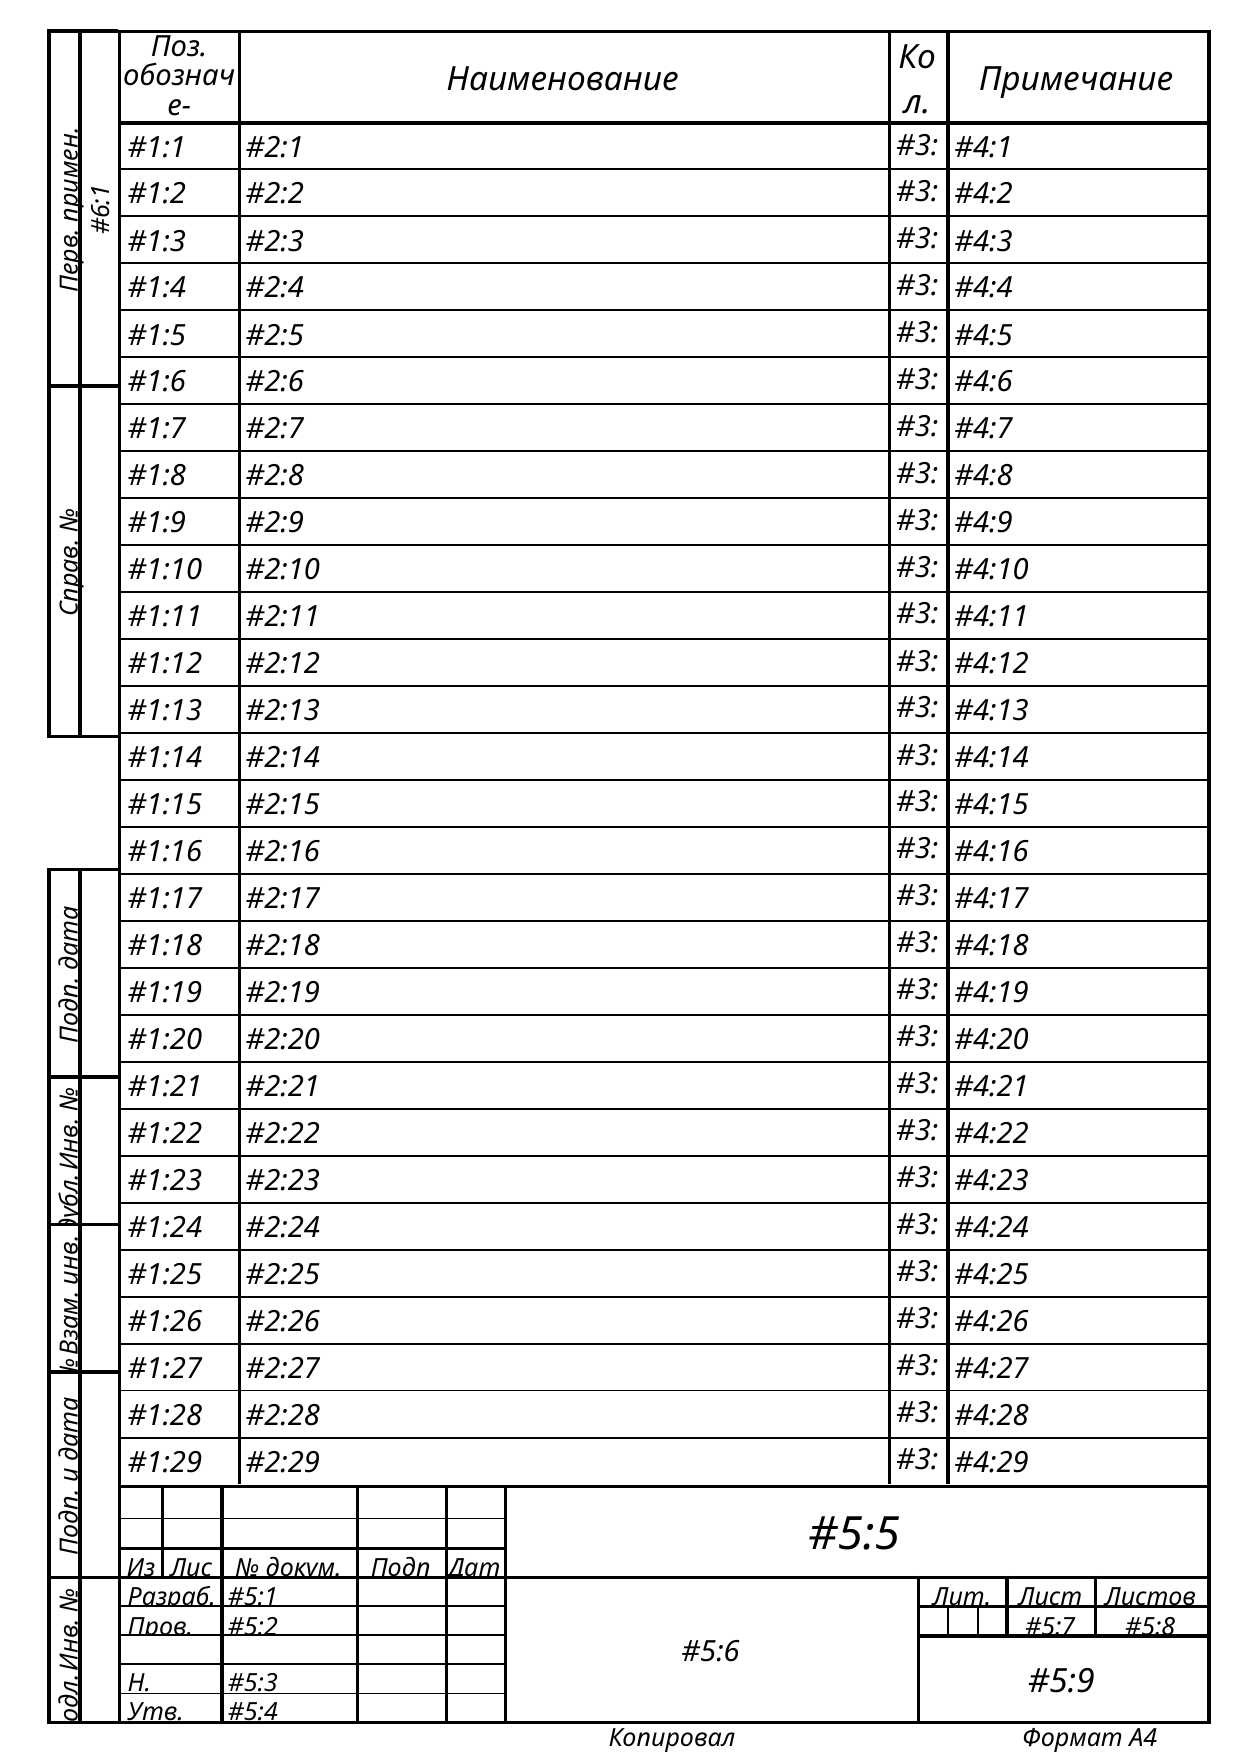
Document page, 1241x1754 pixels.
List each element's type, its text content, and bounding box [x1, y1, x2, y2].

table_cell #3:2 [891, 170, 946, 215]
table_cell [82, 1579, 118, 1721]
table_cell #1:2 [121, 170, 238, 215]
table_cell Подп [359, 1550, 445, 1576]
table_cell #2:23 [241, 1157, 888, 1202]
table_cell #4:18 [950, 922, 1207, 967]
table_header Кол. [891, 33, 946, 121]
table_cell Н. контр. [121, 1665, 220, 1692]
table_cell #3:21 [891, 1063, 946, 1108]
table_cell #4:20 [950, 1016, 1207, 1061]
table_cell #4:11 [950, 593, 1207, 638]
table_cell #4:2 [950, 170, 1207, 215]
table_header [164, 1488, 220, 1517]
table_cell #3:4 [891, 264, 946, 309]
table_cell #2:19 [241, 969, 888, 1014]
table_cell #3:26 [891, 1298, 946, 1343]
table_cell #4:21 [950, 1063, 1207, 1108]
table_cell #3:3 [891, 217, 946, 262]
table_cell #1:13 [121, 687, 238, 732]
table_cell #4:7 [950, 405, 1207, 450]
table_cell #3:29 [891, 1439, 946, 1484]
table_cell #4:17 [950, 875, 1207, 920]
table_cell #2:21 [241, 1063, 888, 1108]
table_cell #2:2 [241, 170, 888, 215]
table_cell #4:23 [950, 1157, 1207, 1202]
table_cell #3:16 [891, 828, 946, 873]
table_cell #4:19 [950, 969, 1207, 1014]
table_cell [224, 1636, 356, 1663]
table_cell #2:3 [241, 217, 888, 262]
table_header #5:5 [507, 1488, 1207, 1576]
table_cell #1:9 [121, 499, 238, 544]
table_cell #1:29 [121, 1439, 238, 1484]
table_cell Разраб. [121, 1579, 220, 1605]
table_cell #1:8 [121, 452, 238, 497]
table_cell #1:19 [121, 969, 238, 1014]
table_cell #3:23 [891, 1157, 946, 1202]
table_cell [359, 1665, 445, 1692]
table_cell [448, 1636, 504, 1663]
table_cell #3:1 [891, 125, 946, 168]
table_cell #4:5 [950, 311, 1207, 356]
table_cell #1:27 [121, 1345, 238, 1390]
table_cell #1:28 [121, 1391, 238, 1437]
table_cell Дата [489, 1564, 496, 1576]
table_cell #3:24 [891, 1204, 946, 1249]
table_cell #2:13 [241, 687, 888, 732]
table_cell #2:1 [241, 125, 888, 168]
table_cell [82, 1079, 118, 1223]
table_header [359, 1488, 445, 1517]
table_cell #3:25 [891, 1251, 946, 1296]
table_cell Справ. № [51, 388, 78, 735]
table_cell Инв. № подл. [51, 1579, 78, 1721]
table_cell #2:14 [241, 734, 888, 779]
table_header Подп. дата [51, 871, 78, 1075]
table_cell #1:4 [121, 264, 238, 309]
table_cell #1:23 [121, 1157, 238, 1202]
table_cell [359, 1579, 445, 1605]
table_cell #4:27 [950, 1345, 1207, 1390]
table_cell Листов [1097, 1579, 1207, 1605]
table_cell #2:7 [241, 405, 888, 450]
table_cell #4:24 [950, 1204, 1207, 1249]
table_cell #2:5 [241, 311, 888, 356]
table_cell #1:26 [121, 1298, 238, 1343]
table_cell #3:5 [891, 311, 946, 356]
table_header Перв. примен. [51, 33, 78, 384]
table_cell [448, 1607, 504, 1634]
table_cell #4:14 [950, 734, 1207, 779]
table_cell #2:22 [241, 1110, 888, 1155]
table_cell [164, 1519, 220, 1547]
table_cell #3:6 [891, 358, 946, 403]
table_cell #2:11 [241, 593, 888, 638]
table_cell #1:24 [121, 1204, 238, 1249]
table_cell № докум. [224, 1550, 356, 1576]
table_cell #5:9 [920, 1638, 1207, 1721]
table_cell [949, 1608, 977, 1634]
table_cell Дата [448, 1550, 504, 1576]
table_cell [448, 1519, 504, 1547]
table_cell #3:7 [891, 405, 946, 450]
table_cell [121, 1519, 161, 1547]
table_cell Лист [164, 1550, 220, 1576]
table_cell #1:5 [121, 311, 238, 356]
table_cell #2:16 [241, 828, 888, 873]
table_cell #2:4 [241, 264, 888, 309]
table_header [82, 871, 118, 1075]
table_cell #2:25 [241, 1251, 888, 1296]
table_cell #2:12 [241, 640, 888, 685]
table_cell Лист [173, 1560, 184, 1576]
table_cell #3:13 [891, 687, 946, 732]
table_cell #1:1 [121, 125, 238, 168]
table_cell [82, 388, 118, 735]
table_cell #2:20 [241, 1016, 888, 1061]
table_cell #4:29 [950, 1439, 1207, 1484]
table_cell #1:6 [121, 358, 238, 403]
table_cell #4:28 [950, 1391, 1207, 1437]
table_cell #2:6 [241, 358, 888, 403]
table_cell Дата [451, 1560, 461, 1574]
table_cell #2:28 [241, 1391, 888, 1437]
table_cell #4:3 [950, 217, 1207, 262]
table_cell #5:7 [1009, 1608, 1094, 1634]
table_cell #1:11 [121, 593, 238, 638]
table_cell #2:29 [241, 1439, 888, 1484]
table_cell #1:18 [121, 922, 238, 967]
table_cell [82, 1374, 118, 1576]
table_cell [448, 1665, 504, 1692]
table_cell Пров. [121, 1607, 220, 1634]
table_cell #1:7 [121, 405, 238, 450]
table_header [224, 1488, 356, 1517]
table_cell [979, 1608, 1005, 1634]
table_cell #3:10 [891, 546, 946, 591]
table_cell #4:8 [950, 452, 1207, 497]
table_cell #5:4 [224, 1694, 356, 1721]
table_cell #1:22 [121, 1110, 238, 1155]
table_cell #5:2 [224, 1607, 356, 1634]
table_cell #2:27 [241, 1345, 888, 1390]
table_header Наименование [241, 33, 888, 121]
table_cell Лист [1009, 1579, 1094, 1605]
table_cell #4:22 [950, 1110, 1207, 1155]
table_cell #1:14 [121, 734, 238, 779]
table_cell #5:1 [224, 1579, 356, 1605]
table_cell [359, 1519, 445, 1547]
table_cell #2:18 [241, 922, 888, 967]
table_cell #1:15 [121, 781, 238, 826]
table_cell #4:1 [950, 125, 1207, 168]
table_cell #3:19 [891, 969, 946, 1014]
table_cell #2:9 [241, 499, 888, 544]
table_cell #5:8 [1097, 1608, 1207, 1634]
table_cell #3:8 [891, 452, 946, 497]
table_cell #1:17 [121, 875, 238, 920]
table_cell #4:13 [950, 687, 1207, 732]
table_cell #3:11 [891, 593, 946, 638]
table_cell Инв. № дубл. [51, 1079, 78, 1223]
table_cell [448, 1579, 504, 1605]
table_cell #3:14 [891, 734, 946, 779]
table_cell #1:16 [121, 828, 238, 873]
table_cell #4:9 [950, 499, 1207, 544]
table_header Примечание [950, 33, 1207, 121]
table_cell Взам. инв. № [51, 1226, 78, 1370]
table_cell #1:3 [121, 217, 238, 262]
table_cell #4:26 [950, 1298, 1207, 1343]
table_cell Утв. [121, 1694, 220, 1721]
table_cell #3:18 [891, 922, 946, 967]
table_cell [82, 1226, 118, 1370]
table_cell #2:17 [241, 875, 888, 920]
table_cell #2:15 [241, 781, 888, 826]
table_cell Изм. [121, 1550, 161, 1576]
table_cell #1:20 [121, 1016, 238, 1061]
table_cell Лит. [920, 1579, 1005, 1605]
table_cell #2:26 [241, 1298, 888, 1343]
table_cell #1:21 [121, 1063, 238, 1108]
table_cell [920, 1608, 947, 1634]
table_cell [359, 1636, 445, 1663]
table_cell #3:20 [891, 1016, 946, 1061]
table_cell #4:6 [950, 358, 1207, 403]
table_cell #3:12 [891, 640, 946, 685]
table_cell #3:28 [891, 1391, 946, 1437]
table_cell #4:15 [950, 781, 1207, 826]
table_header #6:1 [82, 33, 118, 384]
table_cell #1:10 [121, 546, 238, 591]
table_cell #4:16 [950, 828, 1207, 873]
table_cell #3:22 [891, 1110, 946, 1155]
table_cell #3:17 [891, 875, 946, 920]
table_cell [448, 1694, 504, 1721]
table_cell #2:10 [241, 546, 888, 591]
table_cell [359, 1694, 445, 1721]
table_cell #4:12 [950, 640, 1207, 685]
table_cell #3:27 [891, 1345, 946, 1390]
table_header [448, 1488, 504, 1517]
table_cell [224, 1519, 356, 1547]
table_header [121, 1488, 161, 1517]
table_cell #2:8 [241, 452, 888, 497]
table_cell #3:15 [891, 781, 946, 826]
table_cell #5:6 [507, 1579, 917, 1721]
table_cell [359, 1607, 445, 1634]
table_cell #1:12 [121, 640, 238, 685]
table_cell #4:25 [950, 1251, 1207, 1296]
table_cell #3:9 [891, 499, 946, 544]
table_cell Изм. [130, 1562, 141, 1576]
table_cell [121, 1636, 220, 1663]
table_cell #2:24 [241, 1204, 888, 1249]
table_cell Подп. и дата [51, 1374, 78, 1576]
table_cell #4:10 [950, 546, 1207, 591]
table_header Поз. обозначе- ние [121, 33, 238, 121]
table_cell #4:4 [950, 264, 1207, 309]
table_cell #5:3 [224, 1665, 356, 1692]
table_cell #1:25 [121, 1251, 238, 1296]
